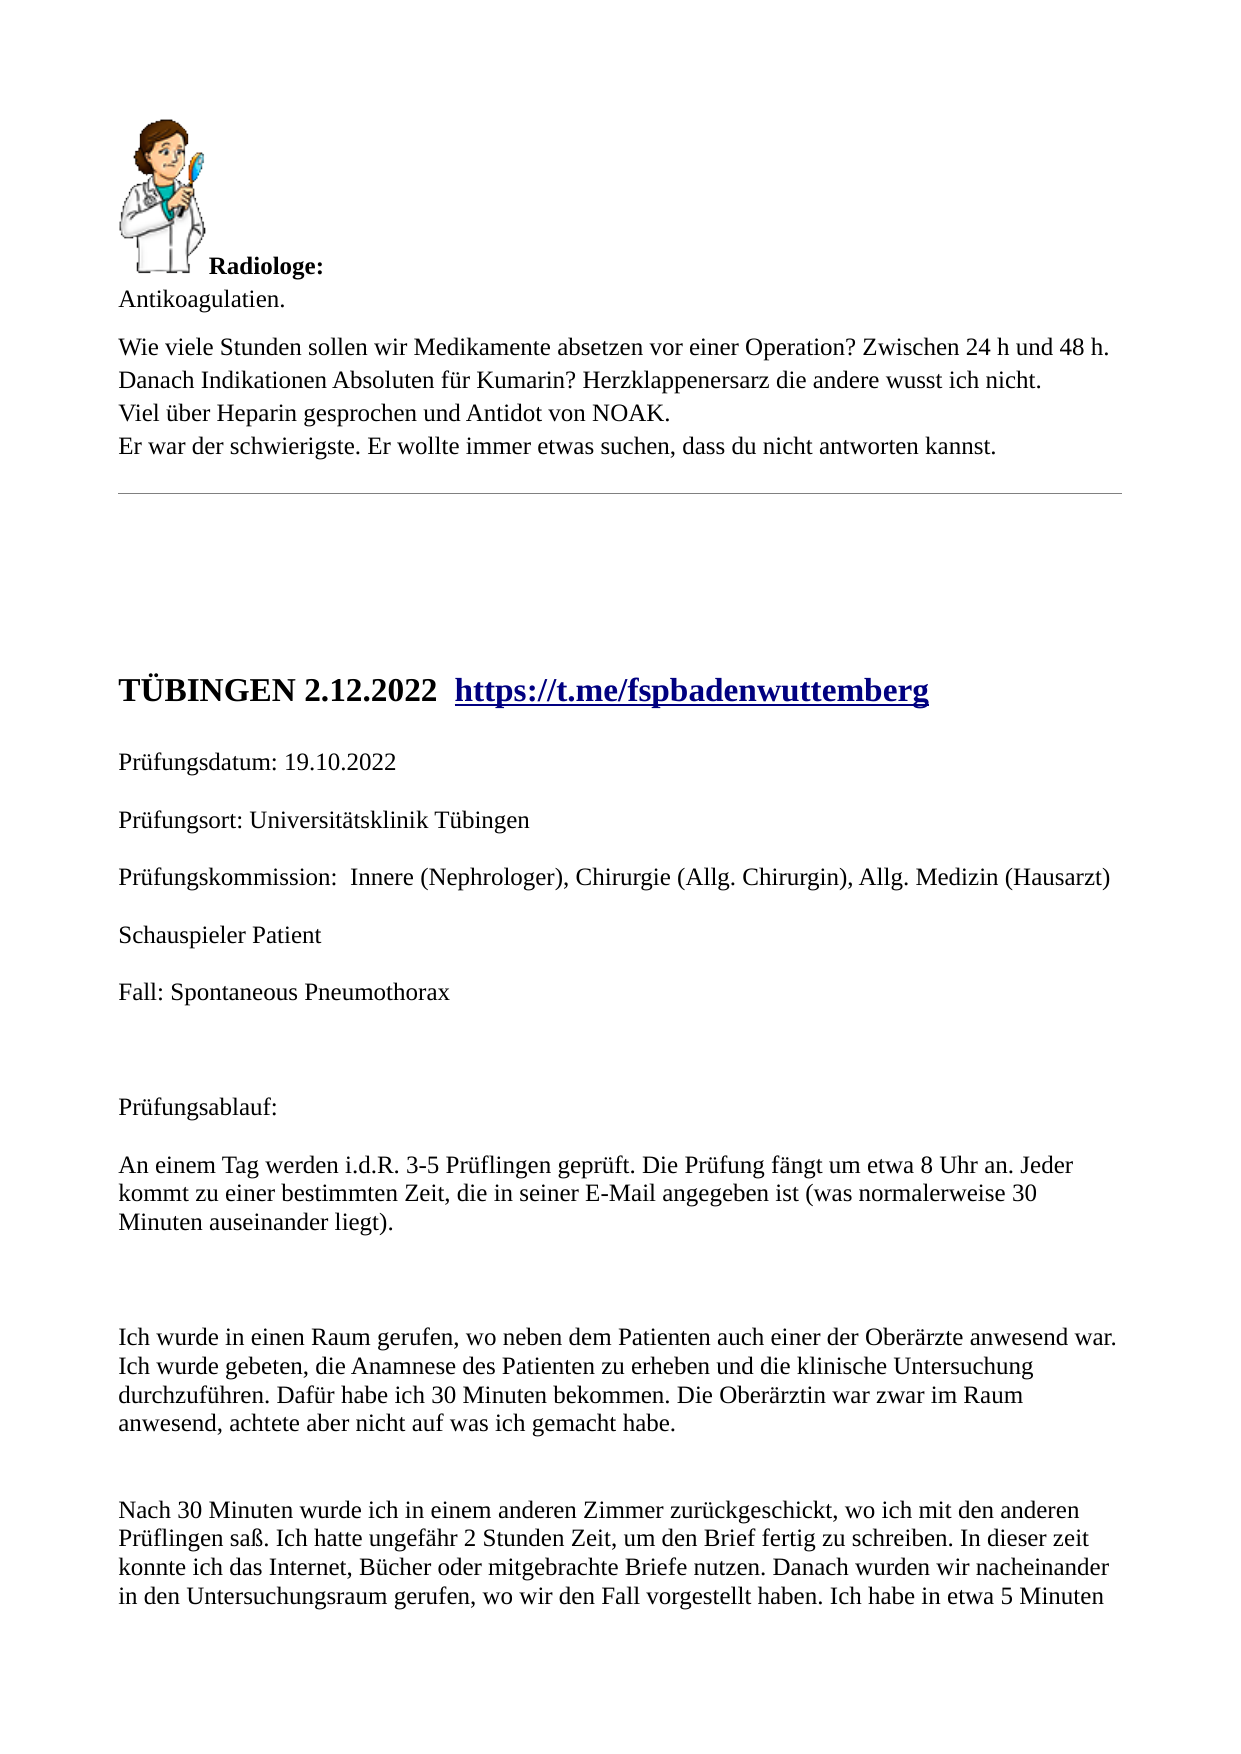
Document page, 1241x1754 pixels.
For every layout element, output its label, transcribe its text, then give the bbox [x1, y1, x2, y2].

text Prüfungsdatum: 19.10.2022 [118, 747, 1122, 776]
picture [118, 118, 209, 275]
text TÜBINGEN 2.12.2022 https://t.me/fspbadenwuttemberg [118, 671, 1122, 709]
text An einem Tag werden i.d.R. 3-5 Prüflingen geprüft. Die Prüfung fängt um etwa 8 Uhr an. Jeder kommt zu einer bestimmten Zeit, die in seiner E-Mail angegeben ist (was normalerweise 30 Minuten auseinander liegt). [118, 1150, 1122, 1236]
text Schauspieler Patient [118, 920, 1122, 948]
text Prüfungsort: Universitätsklinik Tübingen [118, 805, 1122, 833]
text Wie viele Stunden sollen wir Medikamente absetzen vor einer Operation? Zwischen 24 h und 48 h. [118, 332, 1122, 360]
text Prüfungskommission: Innere (Nephrologer), Chirurgie (Allg. Chirurgin), Allg. Medizin (Hausarzt) [118, 862, 1122, 891]
text Er war der schwierigste. Er wollte immer etwas suchen, dass du nicht antworten kannst. [118, 431, 1122, 459]
text Ich wurde in einen Raum gerufen, wo neben dem Patienten auch einer der Oberärzte anwesend war. Ich wurde gebeten, die Anamnese des Patienten zu erheben und die klinische Untersuchung durchzuführen. Dafür habe ich 30 Minuten bekommen. Die Oberärztin war zwar im Raum anwesend, achtete aber nicht auf was ich gemacht habe. [118, 1322, 1122, 1437]
text Radiologe: Antikoagulatien. [118, 118, 1122, 313]
text Viel über Heparin gesprochen und Antidot von NOAK. [118, 398, 1122, 426]
text Prüfungsablauf: [118, 1092, 1122, 1121]
text Nach 30 Minuten wurde ich in einem anderen Zimmer zurückgeschickt, wo ich mit den anderen Prüflingen saß. Ich hatte ungefähr 2 Stunden Zeit, um den Brief fertig zu schreiben. In dieser zeit konnte ich das Internet, Bücher oder mitgebrachte Briefe nutzen. Danach wurden wir nacheinander in den Untersuchungsraum gerufen, wo wir den Fall vorgestellt haben. Ich habe in etwa 5 Minuten [118, 1495, 1122, 1610]
text Fall: Spontaneous Pneumothorax [118, 977, 1122, 1006]
text Danach Indikationen Absoluten für Kumarin? Herzklappenersarz die andere wusst ich nicht. [118, 365, 1122, 393]
